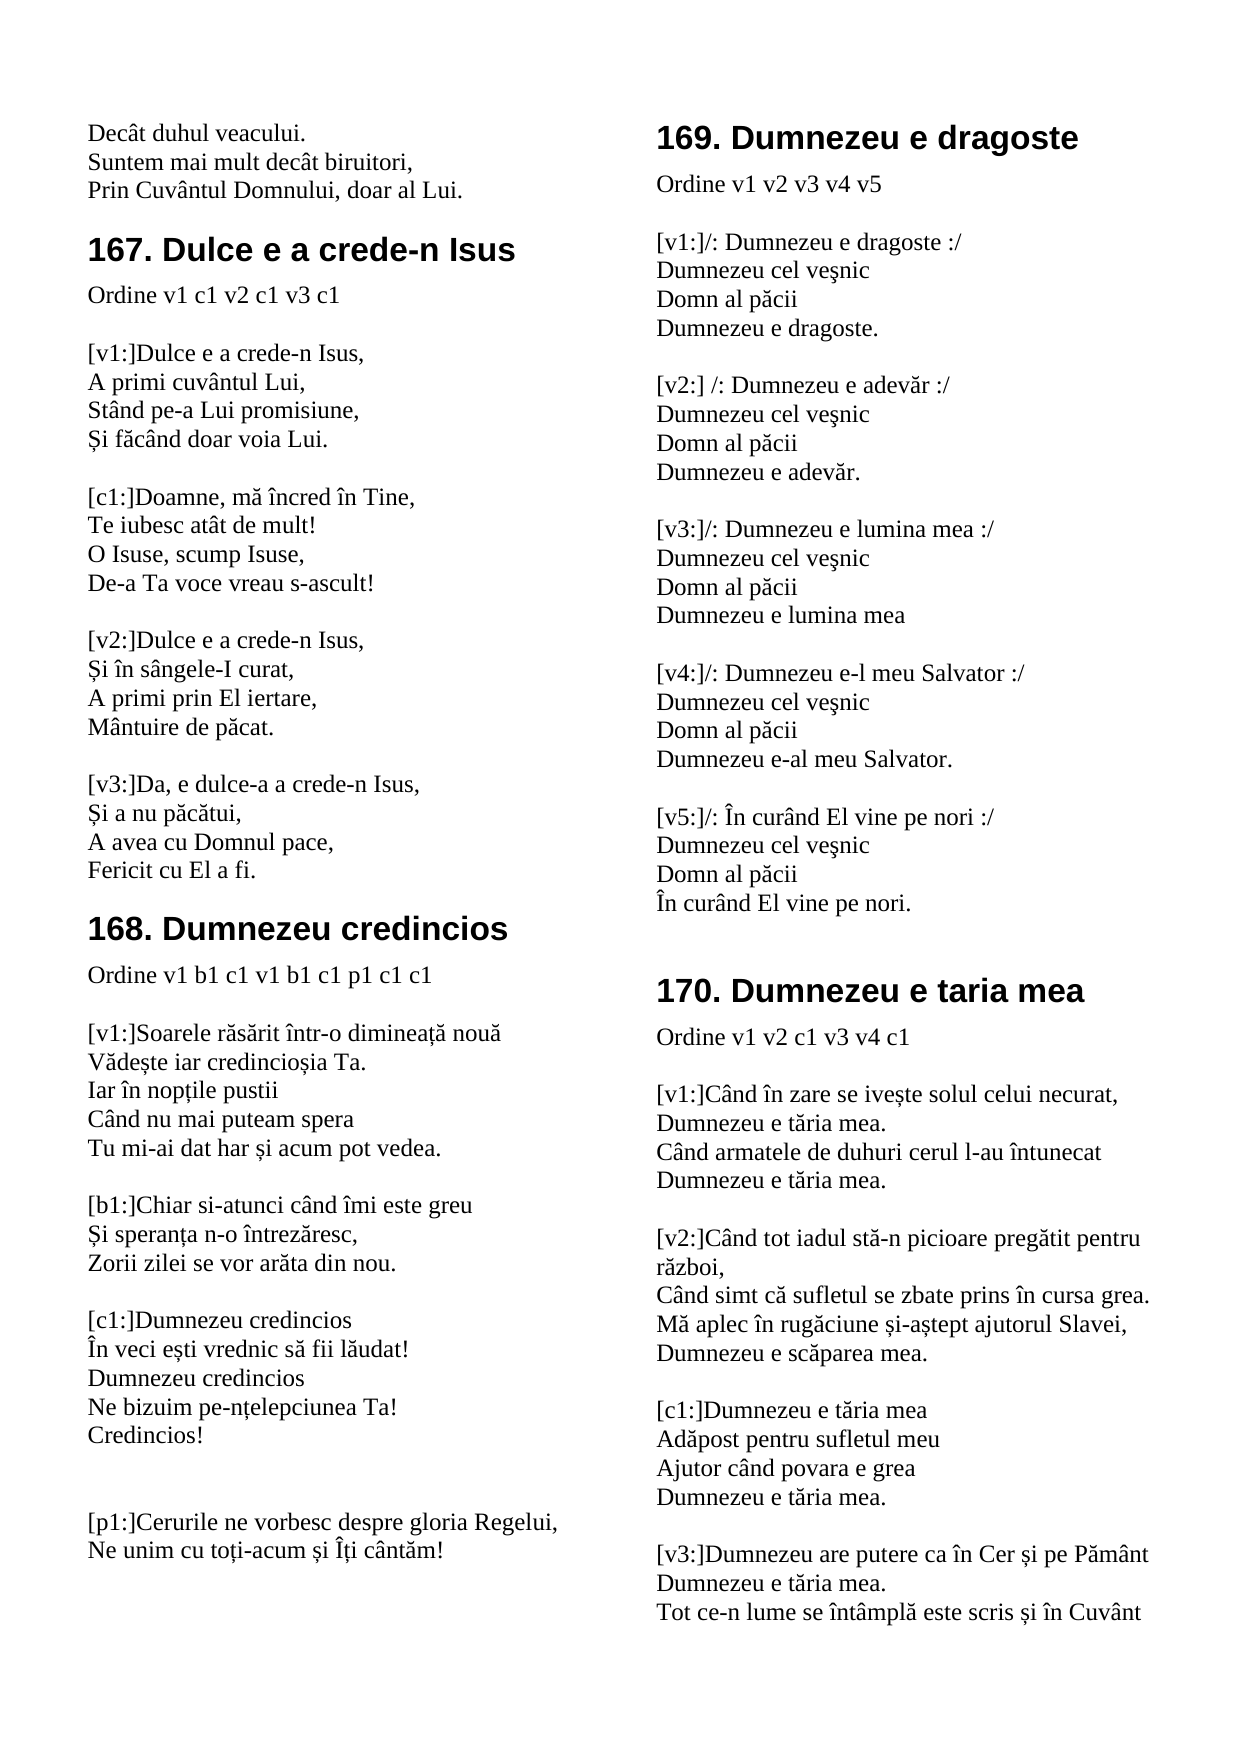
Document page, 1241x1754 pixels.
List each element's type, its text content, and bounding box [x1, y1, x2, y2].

text Ordine v1 v2 c1 v3 v4 c1 [v1:]Când în zare se ivește solul celui necurat, Dumnezeu e tăria mea. Când armatele de duhuri cerul l-au întunecat Dumnezeu e tăria mea. [v2:]Când tot iadul stă-n picioare pregătit pentru război, Când simt că sufletul se zbate prins în cursa grea. Mă aplec în rugăciune și-aștept ajutorul Slavei, Dumnezeu e scăparea mea. [c1:]Dumnezeu e tăria mea Adăpost pentru sufletul meu Ajutor când povara e grea Dumnezeu e tăria mea. [v3:]Dumnezeu are putere ca în Cer și pe Pământ Dumnezeu e tăria mea. Tot ce-n lume se întâmplă este scris și în Cuvânt [656, 1022, 1166, 1625]
text Decât duhul veacului. Suntem mai mult decât biruitori, Prin Cuvântul Domnului, doar al Lui. [87, 118, 597, 204]
text Ordine v1 c1 v2 c1 v3 c1 [v1:]Dulce e a crede-n Isus, A primi cuvântul Lui, Stând pe-a Lui promisiune, Și făcând doar voia Lui. [c1:]Doamne, mă încred în Tine, Te iubesc atât de mult! O Isuse, scump Isuse, De-a Ta voce vreau s-ascult! [v2:]Dulce e a crede-n Isus, Și în sângele-I curat, A primi prin El iertare, Mântuire de păcat. [v3:]Da, e dulce-a a crede-n Isus, Și a nu păcătui, A avea cu Domnul pace, Fericit cu El a fi. [87, 281, 597, 884]
subtitle 170. Dumnezeu e taria mea [656, 971, 1166, 1009]
text Ordine v1 b1 c1 v1 b1 c1 p1 c1 c1 [v1:]Soarele răsărit într-o dimineață nouă Vădește iar credincioșia Ta. Iar în nopțile pustii Când nu mai puteam spera Tu mi-ai dat har și acum pot vedea. [b1:]Chiar si-atunci când îmi este greu Și speranța n-o întrezăresc, Zorii zilei se vor arăta din nou. [c1:]Dumnezeu credincios În veci ești vrednic să fii lăudat! Dumnezeu credincios Ne bizuim pe-nțelepciunea Ta! Credincios! [p1:]Cerurile ne vorbesc despre gloria Regelui, Ne unim cu toți-acum și Îți cântăm! [87, 960, 597, 1622]
subtitle 168. Dumnezeu credincios [87, 909, 597, 948]
subtitle 167. Dulce e a crede-n Isus [87, 229, 597, 268]
text Ordine v1 v2 v3 v4 v5 [v1:]/: Dumnezeu e dragoste :/ Dumnezeu cel veşnic Domn al păcii Dumnezeu e dragoste. [v2:] /: Dumnezeu e adevăr :/ Dumnezeu cel veşnic Domn al păcii Dumnezeu e adevăr. [v3:]/: Dumnezeu e lumina mea :/ Dumnezeu cel veşnic Domn al păcii Dumnezeu e lumina mea [v4:]/: Dumnezeu e-l meu Salvator :/ Dumnezeu cel veşnic Domn al păcii Dumnezeu e-al meu Salvator. [v5:]/: În curând El vine pe nori :/ Dumnezeu cel veşnic Domn al păcii În curând El vine pe nori. [656, 169, 1166, 946]
subtitle 169. Dumnezeu e dragoste [656, 118, 1166, 157]
